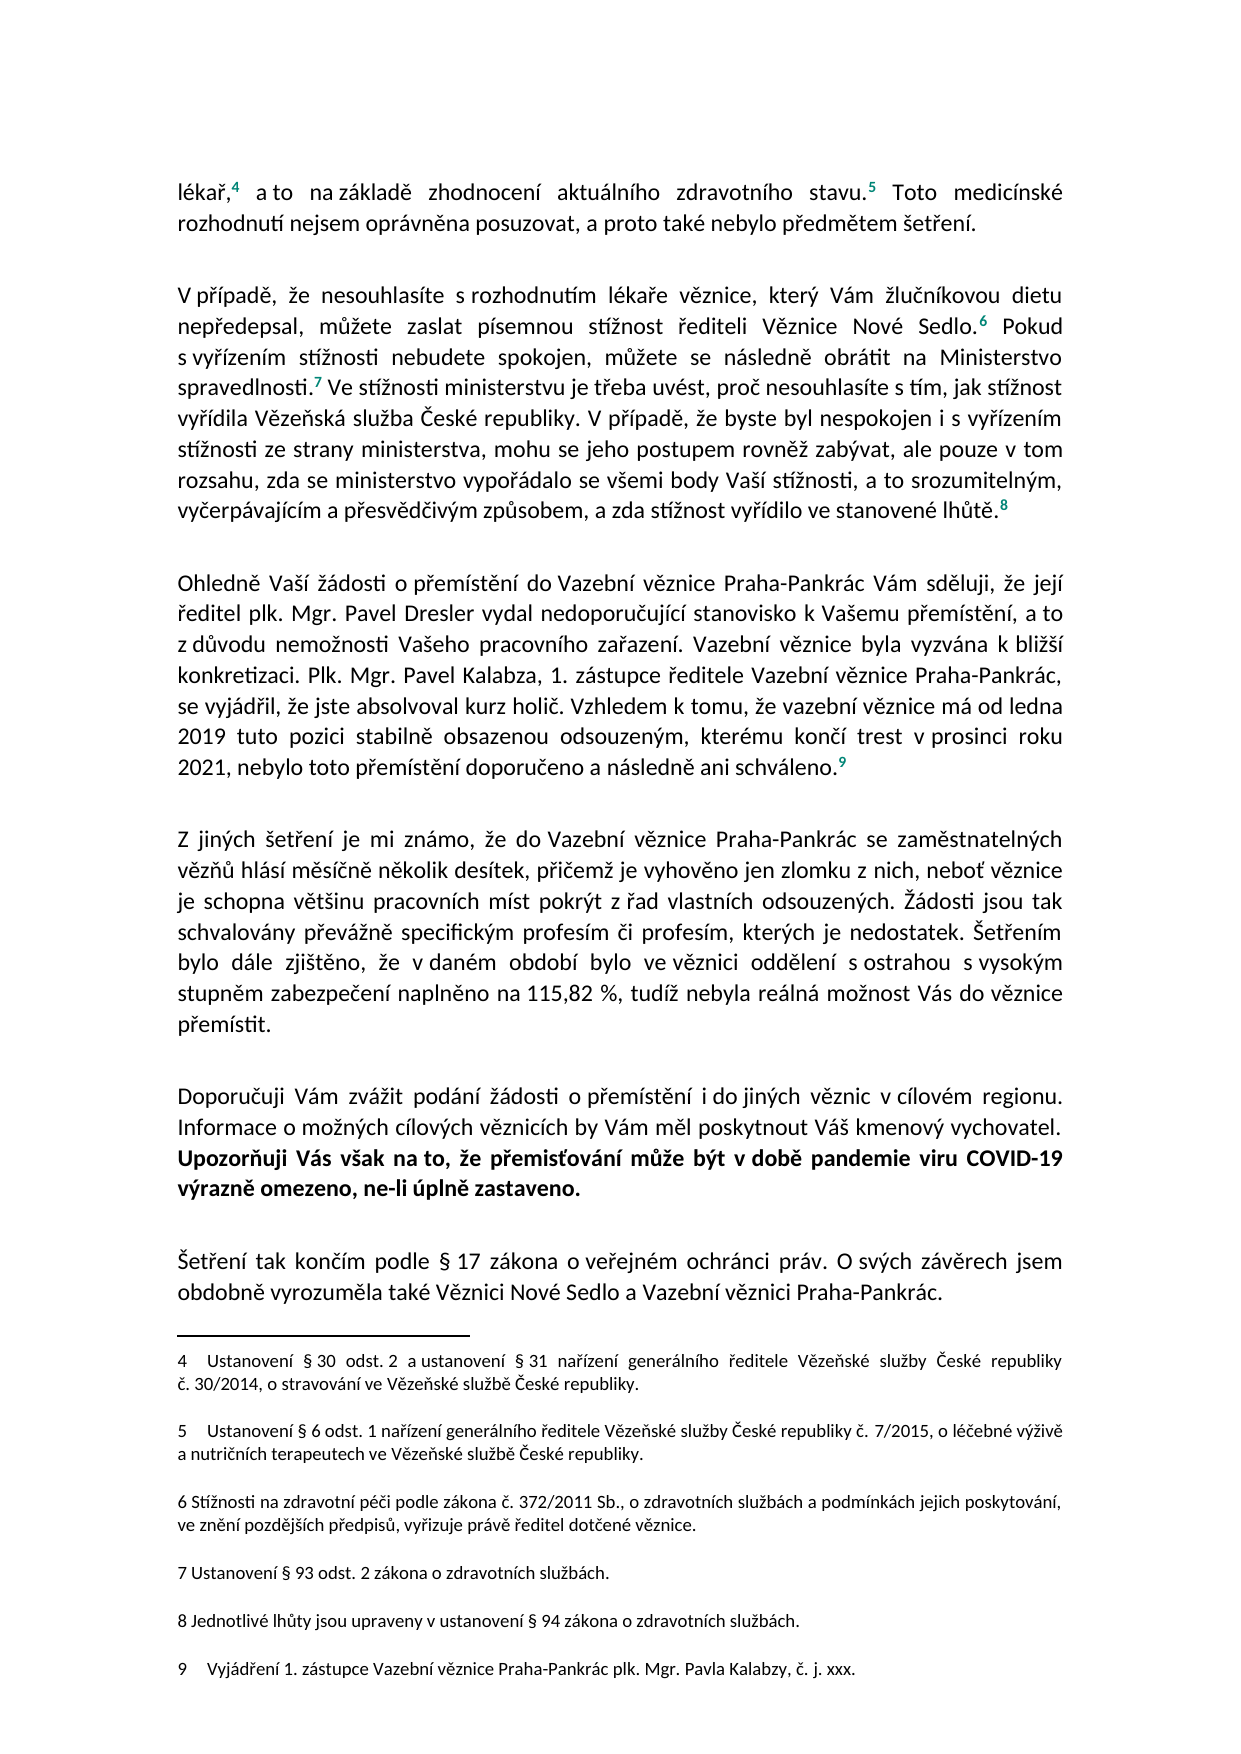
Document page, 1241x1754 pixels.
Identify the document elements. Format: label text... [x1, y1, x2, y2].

text Stížnosti na zdravotní péči podle zákona č. 372/2011 Sb., o zdravotních službách a podmínkách jejich poskytování, ve znění pozdějších předpisů, vyřizuje právě ředitel dotčené věznice. [177, 1491, 1063, 1536]
text Doporučuji Vám zvážit podání žádosti o přemístění i do jiných věznic v cílovém regionu. Informace o možných cílových věznicích by Vám měl poskytnout Váš kmenový vychovatel. Upozorňuji Vás však na to, že přemisťování může být v době pandemie viru COVID-19 výrazně omezeno, ne-li úplně zastaveno. [177, 1081, 1063, 1203]
text Ustanovení § 30 odst. 2 a ustanovení § 31 nařízení generálního ředitele Vězeňské služby České republiky č. 30/2014, o stravování ve Vězeňské službě České republiky. [177, 1349, 1063, 1395]
text Jednotlivé lhůty jsou upraveny v ustanovení § 94 zákona o zdravotních službách. [177, 1609, 1063, 1632]
text Ve věci neposkytování žlučníkové diety se ředitel Věznice Nové Sedlo plk. Mgr. Miroslav Špalek vyjádřil, že ve Vaší zdravotnické dokumentaci nebyl žádný záznam, který by přiznání této léčebné výživy indikoval. Proto jste následně podstoupil vyšetření ve zdravotnickém zařízení. To však žlučníkové kameny nepotvrdilo, a proto Vám lékař věznice danou dietu nestanovil. I přesto jste se údajně dožadoval žlučníkové diety. Z toho důvodu s Vámi provedla nutriční terapeutka pohovor, ve kterém Vám důvod nepřiznání diety vysvětlila. Z dokumentace je patrné, že jste byl na přítomnost žlučníkových kamenů vyšetřen a celá situace byla s Vámi podrobně konzultována. Ve výše popsaném postupu Věznice Nové Sedlo tak neshledávám pochybení. Co se týče samotné žlučníkové diety, podle vnitřních předpisů vězeňské služby rozhoduje o přiznání léčebné diety ošetřující lékař, a to na základě zhodnocení aktuálního zdravotního stavu. Toto medicínské rozhodnutí nejsem oprávněna posuzovat, a proto také nebylo předmětem šetření. [177, 177, 1063, 237]
text Vyjádření 1. zástupce Vazební věznice Praha-Pankrác plk. Mgr. Pavla Kalabzy, č. j. xxx. [177, 1657, 1063, 1680]
text Ustanovení § 6 odst. 1 nařízení generálního ředitele Vězeňské služby České republiky č. 7/2015, o léčebné výživě a nutričních terapeutech ve Vězeňské službě České republiky. [177, 1420, 1063, 1466]
text Ustanovení § 93 odst. 2 zákona o zdravotních službách. [177, 1561, 1063, 1584]
text Z jiných šetření je mi známo, že do Vazební věznice Praha-Pankrác se zaměstnatelných vězňů hlásí měsíčně několik desítek, přičemž je vyhověno jen zlomku z nich, neboť věznice je schopna většinu pracovních míst pokrýt z řad vlastních odsouzených. Žádosti jsou tak schvalovány převážně specifickým profesím či profesím, kterých je nedostatek. Šetřením bylo dále zjištěno, že v daném období bylo ve věznici oddělení s ostrahou s vysokým stupněm zabezpečení naplněno na 115,82 %, tudíž nebyla reálná možnost Vás do věznice přemístit. [177, 824, 1063, 1038]
text V případě, že nesouhlasíte s rozhodnutím lékaře věznice, který Vám žlučníkovou dietu nepředepsal, můžete zaslat písemnou stížnost řediteli Věznice Nové Sedlo. Pokud s vyřízením stížnosti nebudete spokojen, můžete se následně obrátit na Ministerstvo spravedlnosti. Ve stížnosti ministerstvu je třeba uvést, proč nesouhlasíte s tím, jak stížnost vyřídila Vězeňská služba České republiky. V případě, že byste byl nespokojen i s vyřízením stížnosti ze strany ministerstva, mohu se jeho postupem rovněž zabývat, ale pouze v tom rozsahu, zda se ministerstvo vypořádalo se všemi body Vaší stížnosti, a to srozumitelným, vyčerpávajícím a přesvědčivým způsobem, a zda stížnost vyřídilo ve stanovené lhůtě. [177, 280, 1063, 525]
text Šetření tak končím podle § 17 zákona o veřejném ochránci práv. O svých závěrech jsem obdobně vyrozuměla také Věznici Nové Sedlo a Vazební věznici Praha-Pankrác. [177, 1246, 1063, 1306]
text Ohledně Vaší žádosti o přemístění do Vazební věznice Praha-Pankrác Vám sděluji, že její ředitel plk. Mgr. Pavel Dresler vydal nedoporučující stanovisko k Vašemu přemístění, a to z důvodu nemožnosti Vašeho pracovního zařazení. Vazební věznice byla vyzvána k bližší konkretizaci. Plk. Mgr. Pavel Kalabza, 1. zástupce ředitele Vazební věznice Praha-Pankrác, se vyjádřil, že jste absolvoval kurz holič. Vzhledem k tomu, že vazební věznice má od ledna 2019 tuto pozici stabilně obsazenou odsouzeným, kterému končí trest v prosinci roku 2021, nebylo toto přemístění doporučeno a následně ani schváleno. [177, 568, 1063, 781]
